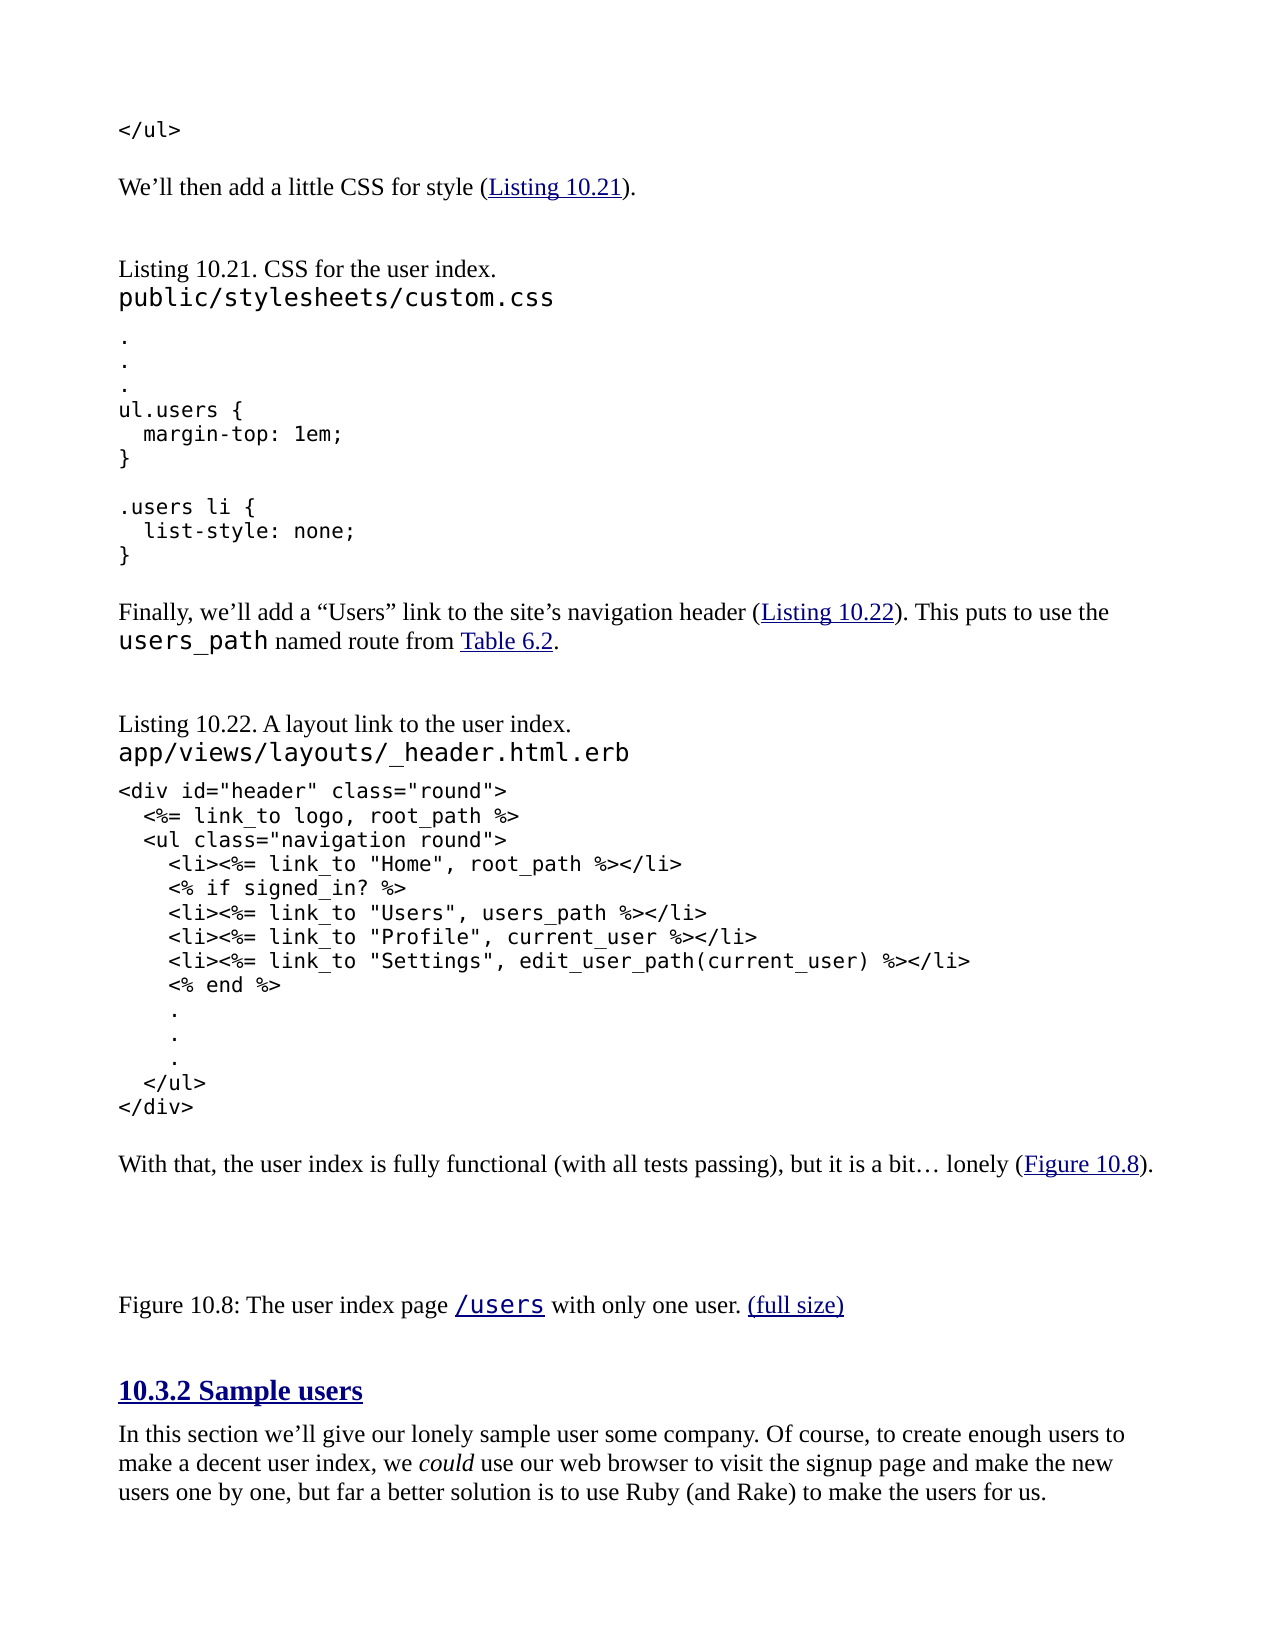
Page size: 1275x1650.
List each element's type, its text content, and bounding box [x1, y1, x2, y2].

text . [118, 325, 1157, 349]
subtitle 10.3.2 Sample users [118, 1373, 1157, 1407]
text <li><%= link_to "Profile", current_user %></li> [118, 925, 1157, 949]
text <%= link_to logo, root_path %> [118, 804, 1157, 828]
text . [118, 373, 1157, 398]
text Listing 10.21. CSS for the user index. public/stylesheets/custom.css [118, 254, 1157, 312]
text . [118, 1046, 1157, 1071]
text <li><%= link_to "Home", root_path %></li> [118, 852, 1157, 876]
text } [118, 543, 1157, 568]
text . [118, 1022, 1157, 1046]
text <% end %> [118, 973, 1157, 998]
text Listing 10.22. A layout link to the user index. app/views/layouts/_header.html.erb [118, 709, 1157, 767]
text margin-top: 1em; [118, 422, 1157, 446]
text Finally, we’ll add a “Users” link to the site’s navigation header (Listing 10.22). This puts to use the users_path named route from Table 6.2. [118, 597, 1157, 655]
text . [118, 349, 1157, 373]
text </div> [118, 1095, 1157, 1119]
text list-style: none; [118, 519, 1157, 543]
text We’ll then add a little CSS for style (Listing 10.21). [118, 172, 1157, 201]
text <li><%= link_to "Users", users_path %></li> [118, 901, 1157, 925]
text . [118, 998, 1157, 1022]
text </ul> [118, 118, 1157, 142]
text <li><%= link_to "Settings", edit_user_path(current_user) %></li> [118, 949, 1157, 973]
text } [118, 446, 1157, 471]
text <ul class="navigation round"> [118, 828, 1157, 852]
text ul.users { [118, 398, 1157, 422]
text In this section we’ll give our lonely sample user some company. Of course, to create enough users to make a decent user index, we could use our web browser to visit the signup page and make the new users one by one, but far a better solution is to use Ruby (and Rake) to make the users for us. [118, 1419, 1157, 1505]
text <div id="header" class="round"> [118, 779, 1157, 804]
text .users li { [118, 495, 1157, 519]
text <% if signed_in? %> [118, 876, 1157, 901]
text </ul> [118, 1071, 1157, 1095]
text Figure 10.8: The user index page /users with only one user. (full size) [118, 1290, 1157, 1319]
text With that, the user index is fully functional (with all tests passing), but it is a bit… lonely (Figure 10.8). [118, 1149, 1157, 1177]
